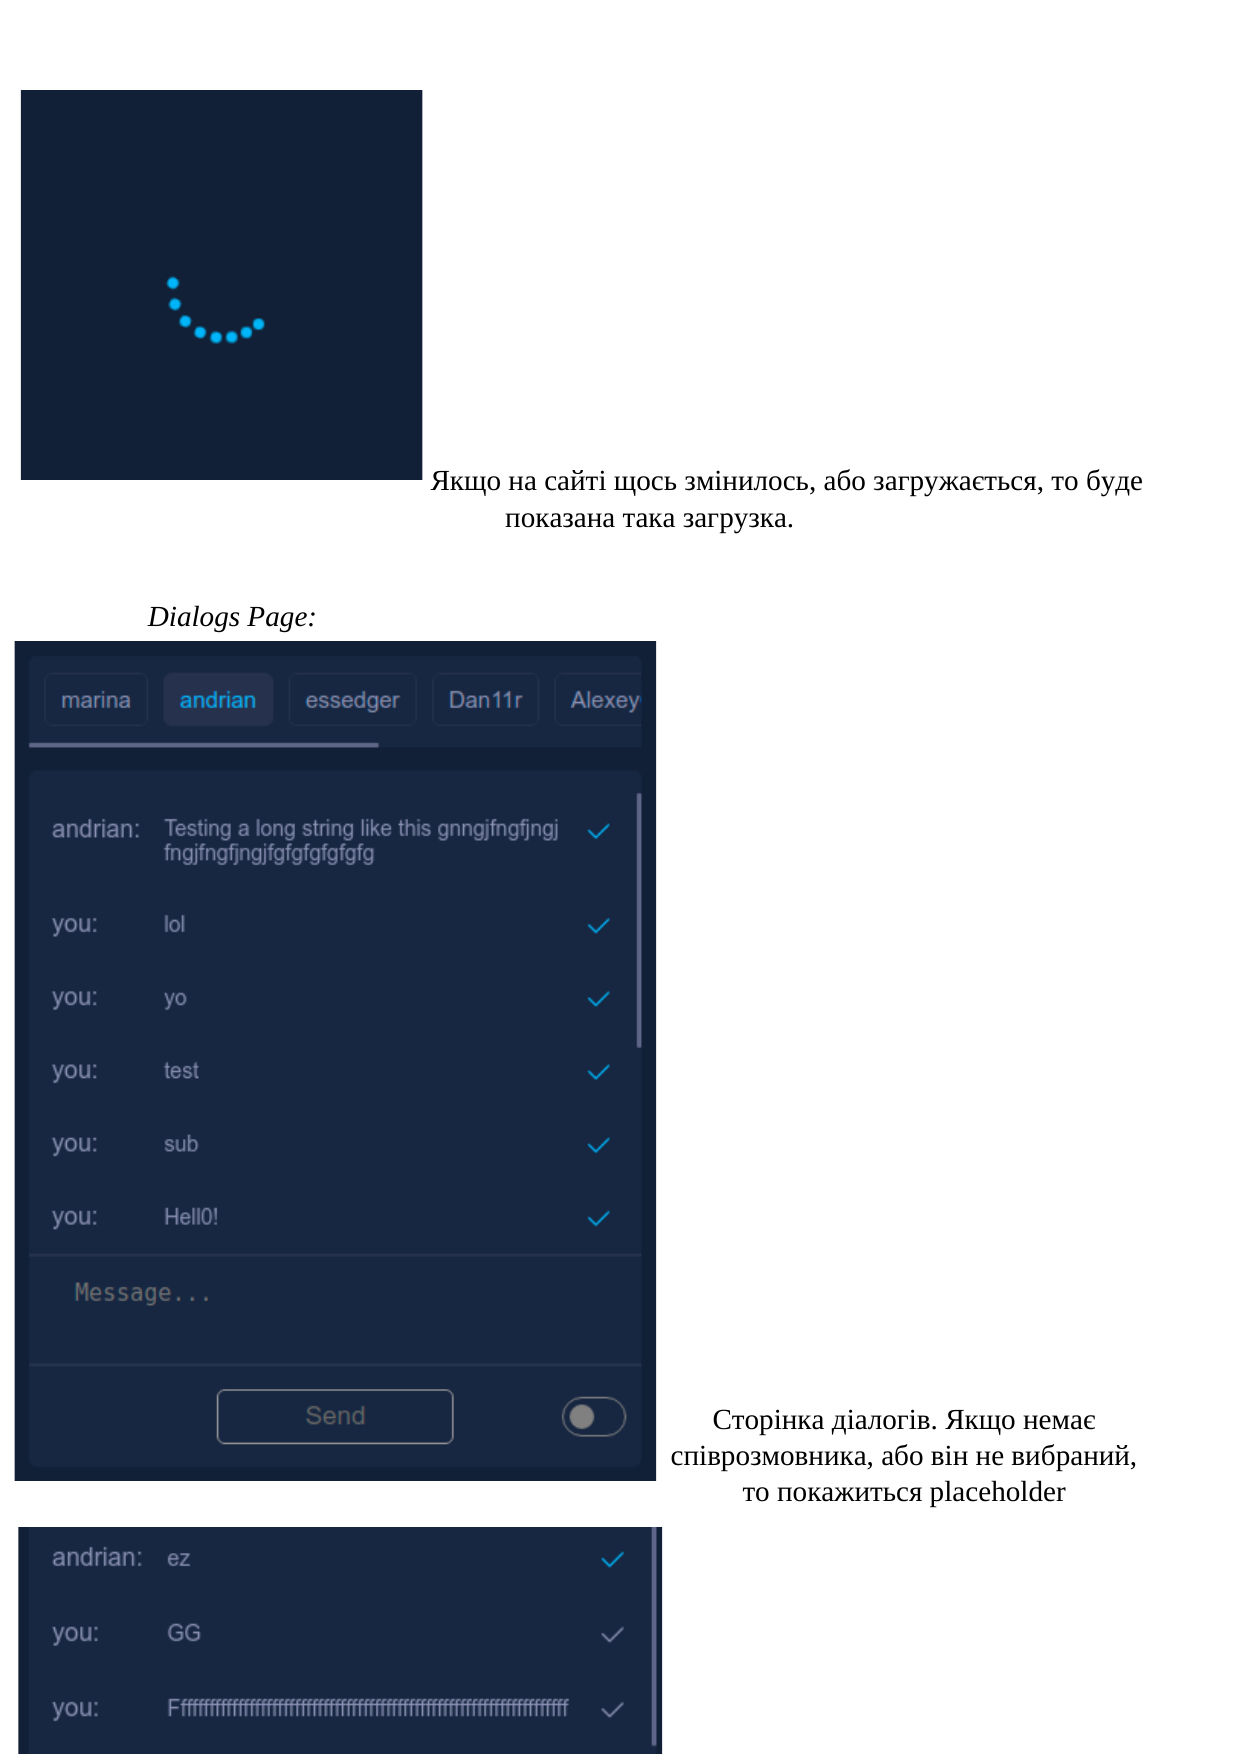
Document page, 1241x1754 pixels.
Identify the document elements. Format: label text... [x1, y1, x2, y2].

text Сторінка діалогів. Якщо немає співрозмовника, або він не вибраний, то покажиться placeholder [148, 1402, 1152, 1508]
picture [14, 641, 657, 1481]
text Якщо на сайті щось змінилось, або загружається, то буде показана така загрузка. [148, 463, 1152, 533]
text Dialogs Page: [148, 599, 1152, 633]
picture [20, 90, 423, 480]
picture [18, 1527, 663, 1754]
